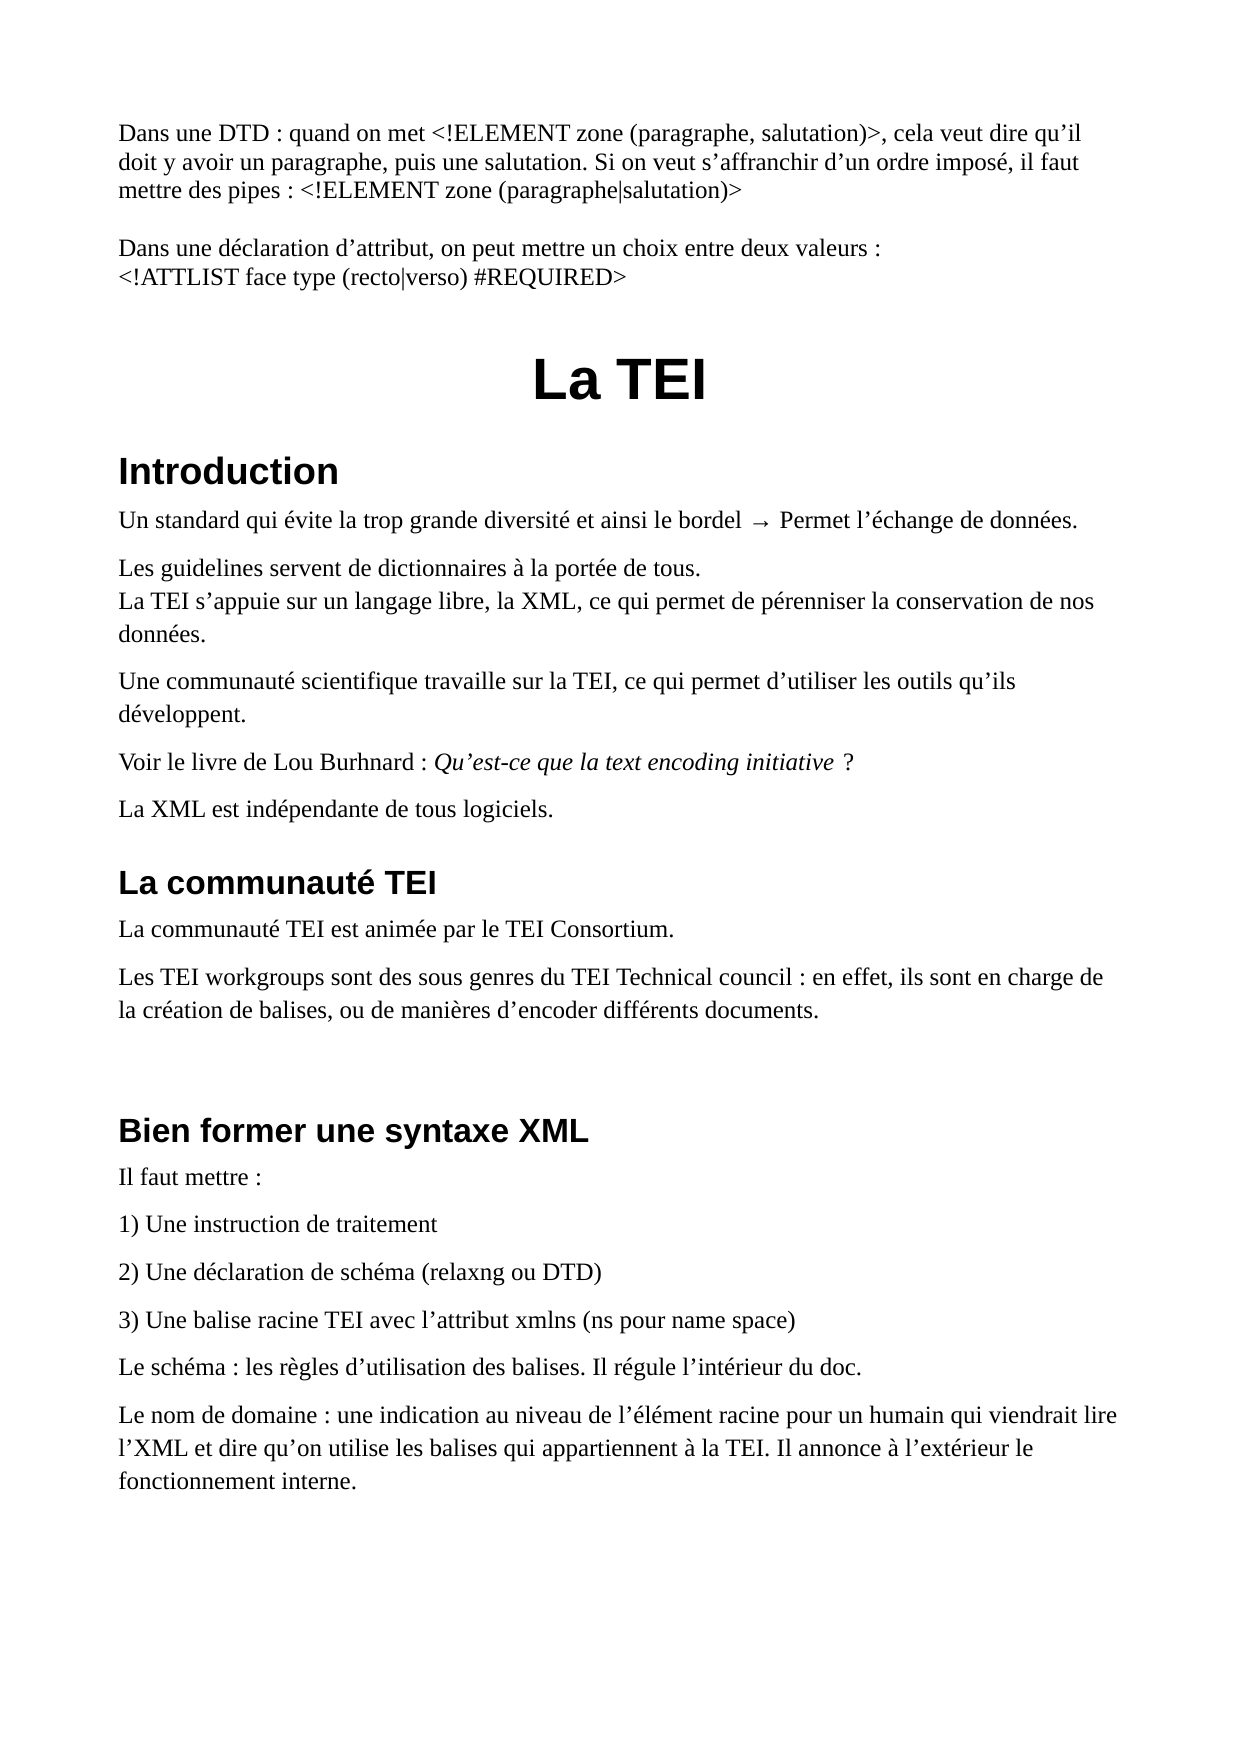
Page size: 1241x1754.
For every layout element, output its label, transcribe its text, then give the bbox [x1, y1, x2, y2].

text Le schéma : les règles d’utilisation des balises. Il régule l’intérieur du doc. [118, 1352, 1122, 1381]
text Un standard qui évite la trop grande diversité et ainsi le bordel → Permet l’échange de données. [118, 505, 1122, 534]
text Le nom de domaine : une indication au niveau de l’élément racine pour un humain qui viendrait lire l’XML et dire qu’on utilise les balises qui appartiennent à la TEI. Il annonce à l’extérieur le fonctionnement interne. [118, 1400, 1122, 1495]
title La TEI [118, 344, 1122, 411]
text Dans une DTD : quand on met <!ELEMENT zone (paragraphe, salutation)>, cela veut dire qu’il doit y avoir un paragraphe, puis une salutation. Si on veut s’affranchir d’un ordre imposé, il faut mettre des pipes : <!ELEMENT zone (paragraphe|salutation)> [118, 118, 1122, 204]
text Une communauté scientifique travaille sur la TEI, ce qui permet d’utiliser les outils qu’ils développent. [118, 666, 1122, 728]
subtitle Bien former une syntaxe XML [118, 1111, 1122, 1149]
subtitle Introduction [118, 449, 1122, 493]
text 3) Une balise racine TEI avec l’attribut xmlns (ns pour name space) [118, 1305, 1122, 1333]
text 2) Une déclaration de schéma (relaxng ou DTD) [118, 1257, 1122, 1286]
subtitle La communauté TEI [118, 863, 1122, 902]
text <!ATTLIST face type (recto|verso) #REQUIRED> [118, 262, 1122, 291]
text Il faut mettre : [118, 1162, 1122, 1191]
text 1) Une instruction de traitement [118, 1209, 1122, 1238]
text La XML est indépendante de tous logiciels. [118, 794, 1122, 823]
text Les TEI workgroups sont des sous genres du TEI Technical council : en effet, ils sont en charge de la création de balises, ou de manières d’encoder différents documents. [118, 962, 1122, 1023]
text Voir le livre de Lou Burhnard : Qu’est-ce que la text encoding initiative ? [118, 747, 1122, 776]
text Les guidelines servent de dictionnaires à la portée de tous. La TEI s’appuie sur un langage libre, la XML, ce qui permet de pérenniser la conservation de nos données. [118, 553, 1122, 647]
text La communauté TEI est animée par le TEI Consortium. [118, 914, 1122, 943]
text Dans une déclaration d’attribut, on peut mettre un choix entre deux valeurs : [118, 233, 1122, 262]
